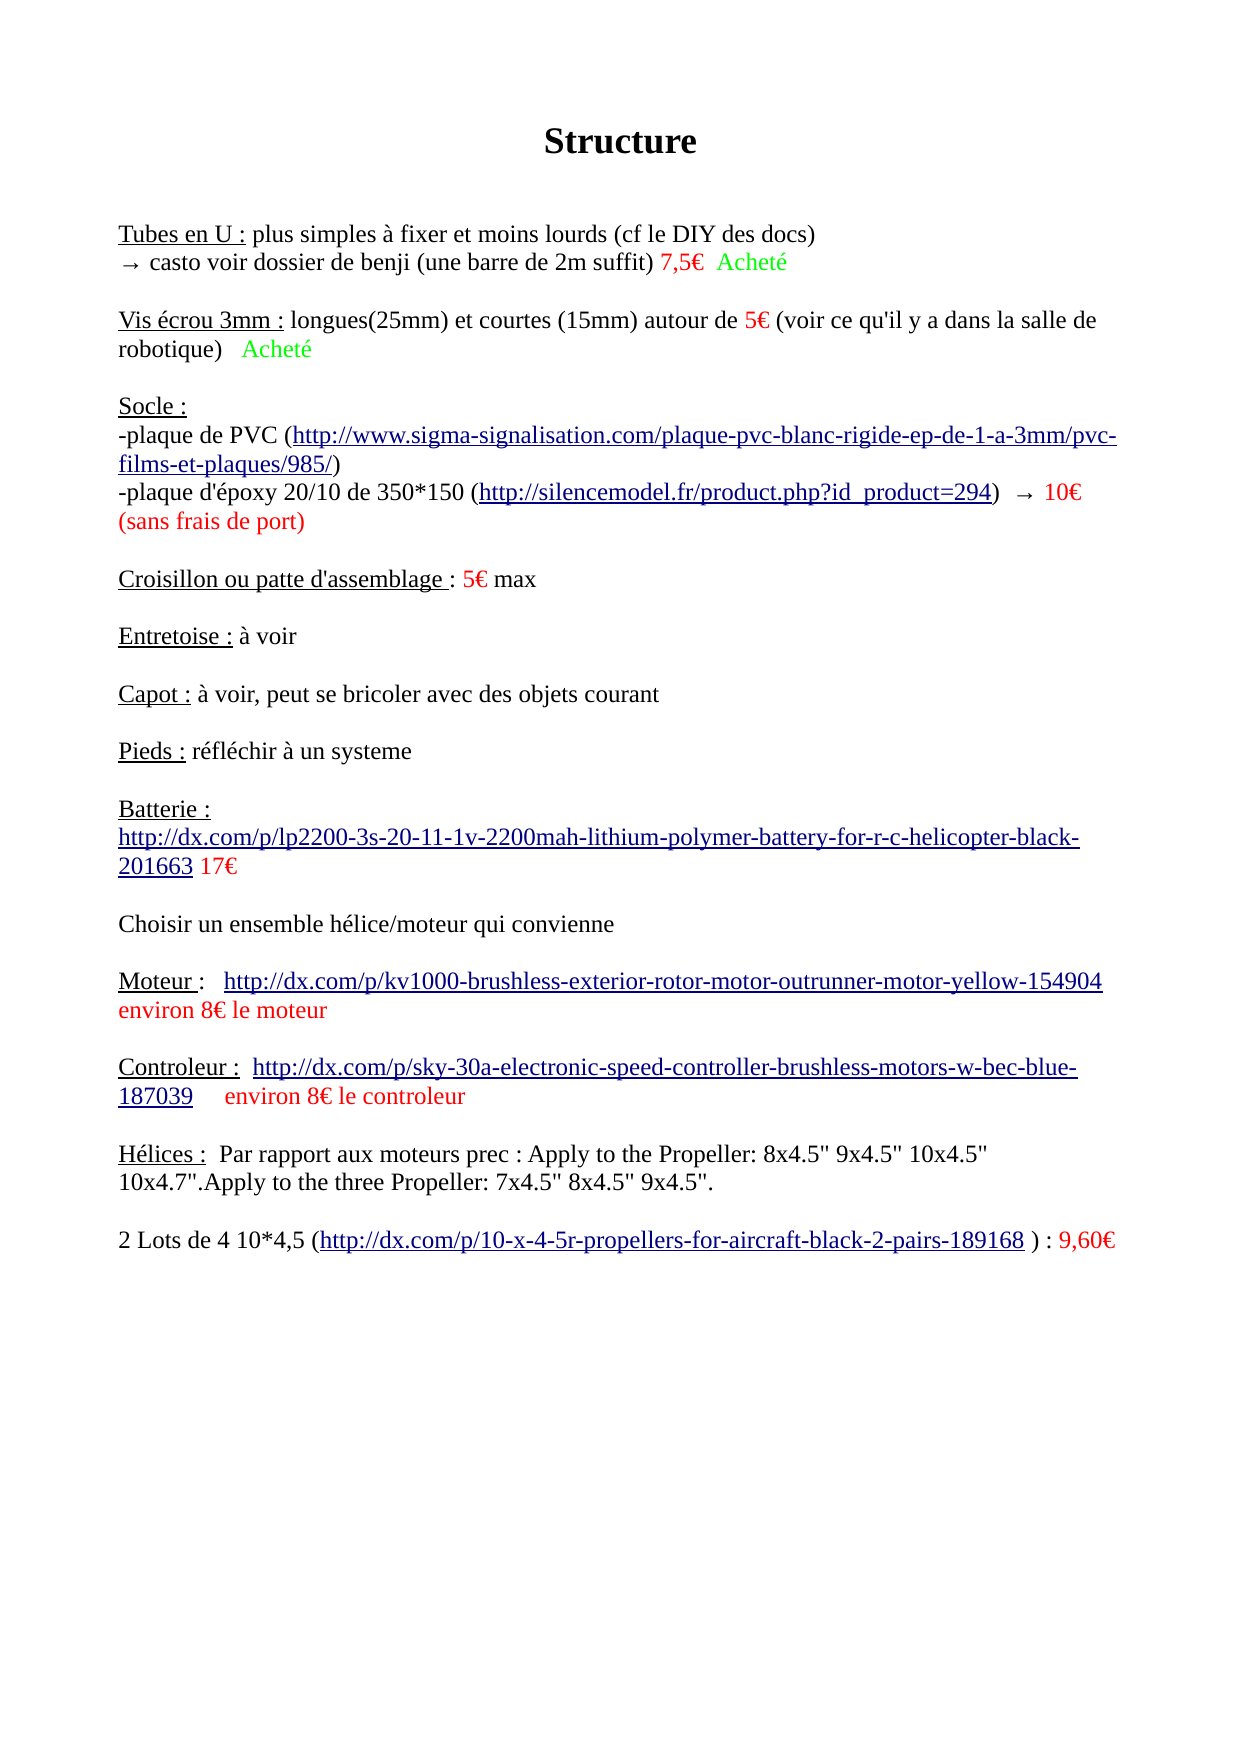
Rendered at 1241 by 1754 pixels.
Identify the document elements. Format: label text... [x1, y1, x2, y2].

text Tubes en U : plus simples à fixer et moins lourds (cf le DIY des docs) [118, 219, 1122, 247]
text → casto voir dossier de benji (une barre de 2m suffit) 7,5€ Acheté [118, 247, 1122, 276]
text -plaque d'époxy 20/10 de 350*150 (http://silencemodel.fr/product.php?id_product=294) → 10€ (sans frais de port) [118, 477, 1122, 535]
text Hélices : Par rapport aux moteurs prec : Apply to the Propeller: 8x4.5" 9x4.5" 10x4.5" 10x4.7".Apply to the three Propeller: 7x4.5" 8x4.5" 9x4.5". [118, 1139, 1122, 1196]
text http://dx.com/p/lp2200-3s-20-11-1v-2200mah-lithium-polymer-battery-for-r-c-helicopter-black-201663 17€ [118, 822, 1122, 880]
text 2 Lots de 4 10*4,5 (http://dx.com/p/10-x-4-5r-propellers-for-aircraft-black-2-pairs-189168 ) : 9,60€ [118, 1225, 1122, 1254]
text Vis écrou 3mm : longues(25mm) et courtes (15mm) autour de 5€ (voir ce qu'il y a dans la salle de robotique) Acheté [118, 305, 1122, 362]
text Pieds : réfléchir à un systeme [118, 736, 1122, 765]
text Structure [118, 118, 1122, 161]
text environ 8€ le moteur [118, 995, 1122, 1024]
text Entretoise : à voir [118, 621, 1122, 650]
text Capot : à voir, peut se bricoler avec des objets courant [118, 679, 1122, 707]
text Croisillon ou patte d'assemblage : 5€ max [118, 564, 1122, 592]
text Controleur : http://dx.com/p/sky-30a-electronic-speed-controller-brushless-motors-w-bec-blue-187039 environ 8€ le controleur [118, 1052, 1122, 1110]
text Moteur : http://dx.com/p/kv1000-brushless-exterior-rotor-motor-outrunner-motor-yellow-154904 [118, 966, 1122, 995]
text -plaque de PVC (http://www.sigma-signalisation.com/plaque-pvc-blanc-rigide-ep-de-1-a-3mm/pvc-films-et-plaques/985/) [118, 420, 1122, 477]
text Socle : [118, 391, 1122, 420]
text Batterie : [118, 794, 1122, 822]
text Choisir un ensemble hélice/moteur qui convienne [118, 909, 1122, 937]
